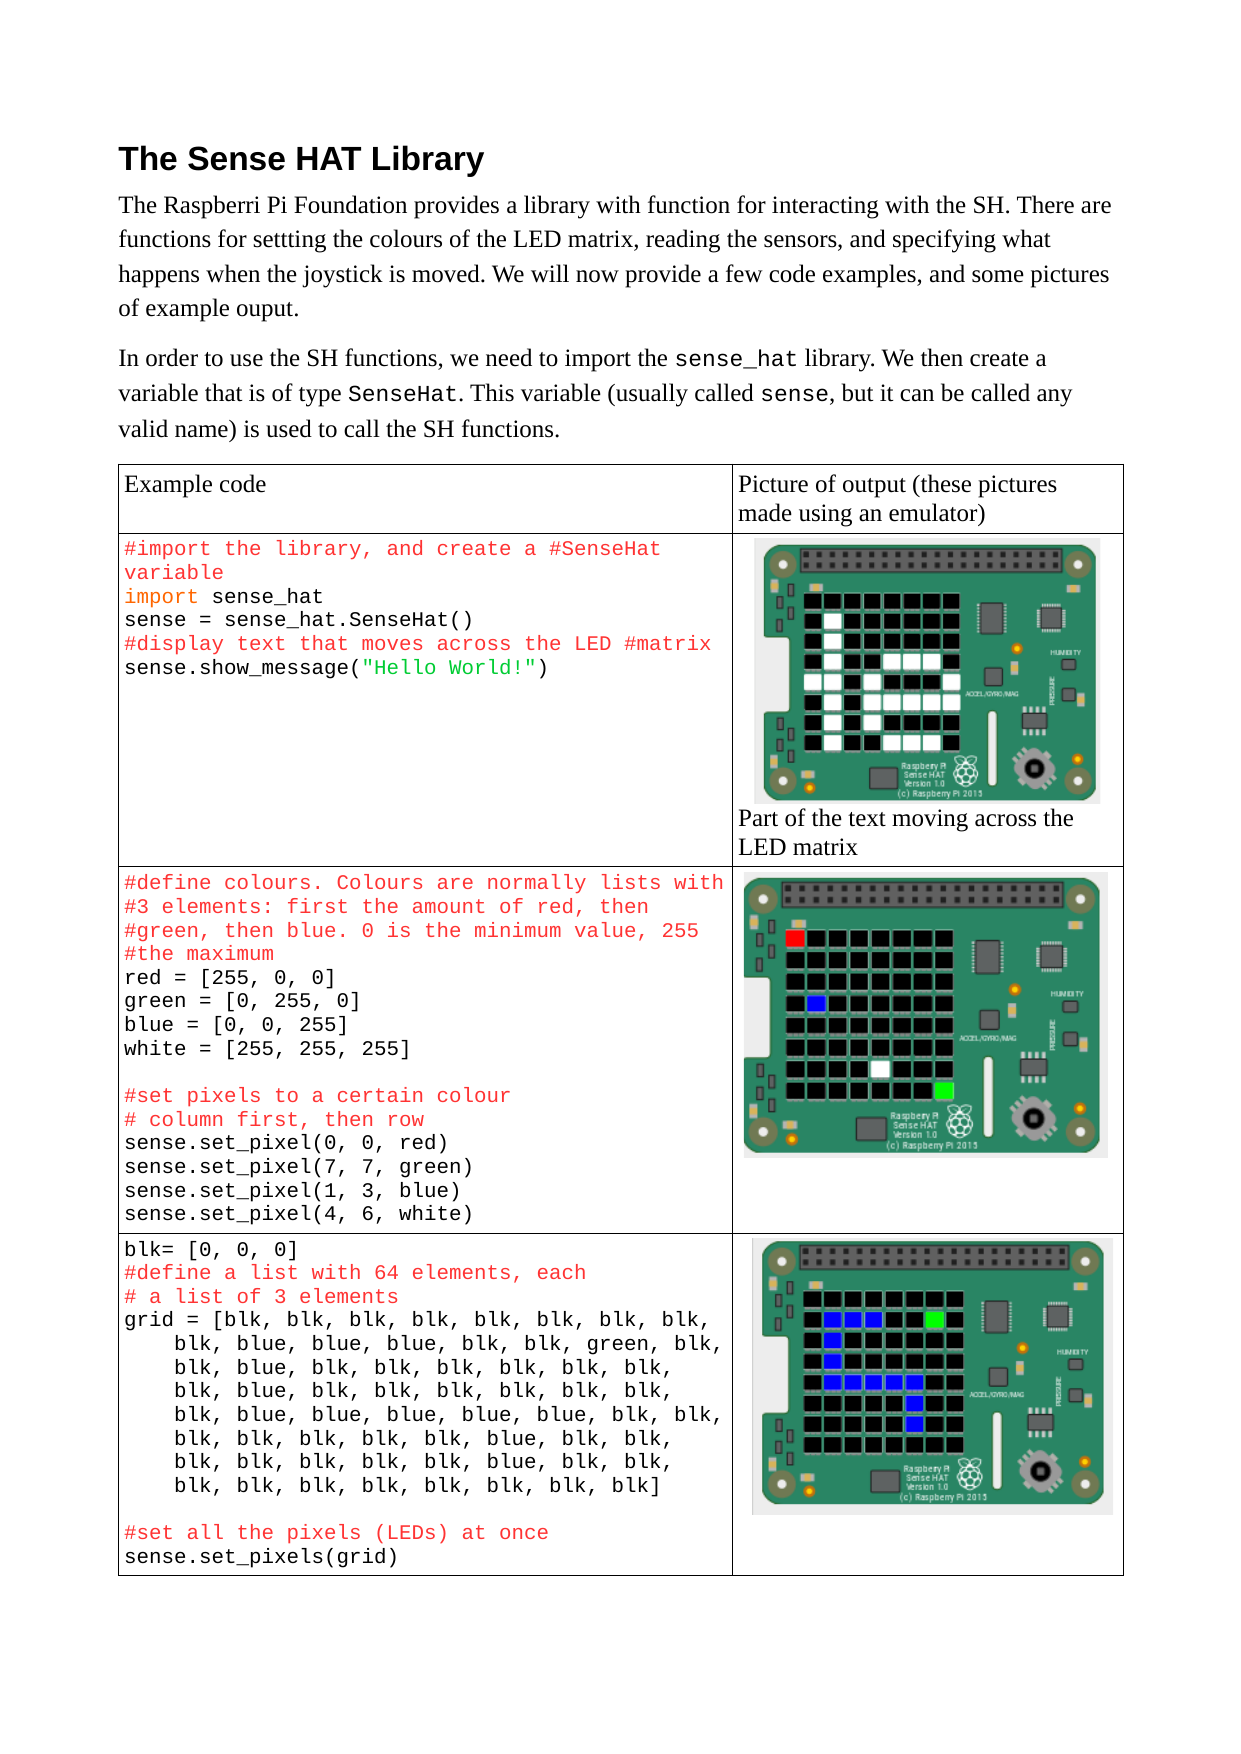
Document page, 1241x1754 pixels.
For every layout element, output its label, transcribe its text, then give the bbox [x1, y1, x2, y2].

table_cell Part of the text moving across the LED matrix [733, 534, 1123, 866]
table_header Picture of output (these pictures made using an emulator) [733, 465, 1123, 533]
subtitle The Sense HAT Library [118, 139, 1122, 178]
table_cell [733, 1234, 1123, 1575]
picture [743, 872, 751, 1158]
text The Raspberri Pi Foundation provides a library with function for interacting with the SH. There are functions for settting the colours of the LED matrix, reading the sensors, and specifying what happens when the joystick is moved. We will now provide a few code examples, and some pictures of example ouput. [118, 190, 1122, 322]
table_cell blk= [0, 0, 0] #define a list with 64 elements, each # a list of 3 elements grid = [blk, blk, blk, blk, blk, blk, blk, blk, blk, blue, blue, blue, blk, blk, green, blk, blk, blue, blk, blk, blk, blk, blk, blk, blk, blue, blk, blk, blk, blk, blk, blk, blk, blue, blue, blue, blue, blue, blk, blk, blk, blk, blk, blk, blk, blue, blk, blk, blk, blk, blk, blk, blk, blue, blk, blk, blk, blk, blk, blk, blk, blk, blk, blk] #set all the pixels (LEDs) at once sense.set_pixels(grid) [119, 1234, 732, 1575]
table_cell [733, 867, 1123, 1233]
table_header Example code [119, 465, 732, 533]
table_cell #define colours. Colours are normally lists with #3 elements: first the amount of red, then #green, then blue. 0 is the minimum value, 255 #the maximum red = [255, 0, 0] green = [0, 255, 0] blue = [0, 0, 255] white = [255, 255, 255] #set pixels to a certain colour # column first, then row sense.set_pixel(0, 0, red) sense.set_pixel(7, 7, green) sense.set_pixel(1, 3, blue) sense.set_pixel(4, 6, white) [119, 867, 732, 1233]
text In order to use the SH functions, we need to import the sense_hat library. We then create a variable that is of type SenseHat. This variable (usually called sense, but it can be called any valid name) is used to call the SH functions. [118, 343, 1122, 443]
table_cell #import the library, and create a #SenseHat variable import sense_hat sense = sense_hat.SenseHat() #display text that moves across the LED #matrix sense.show_message("Hello World!") [119, 534, 732, 866]
